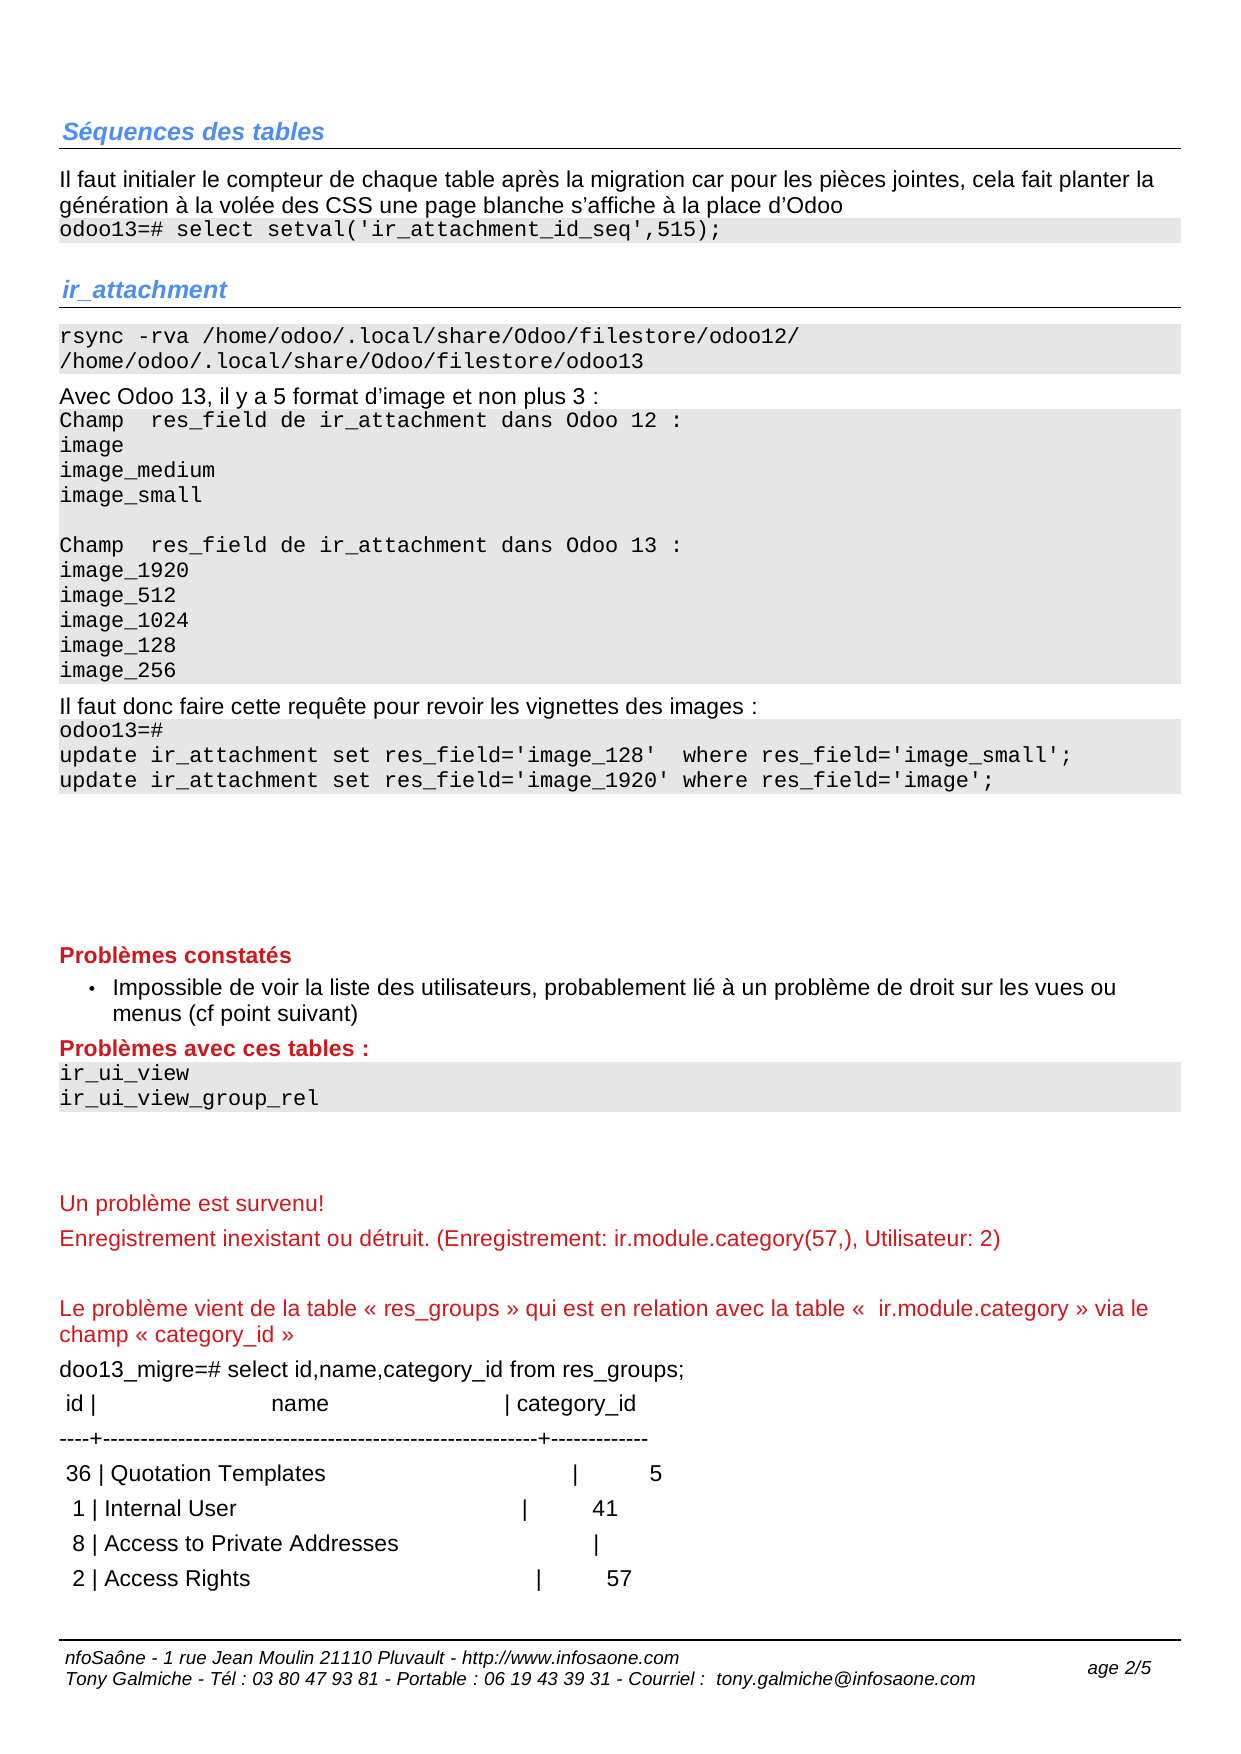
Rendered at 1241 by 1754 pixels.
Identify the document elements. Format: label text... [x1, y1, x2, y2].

text image_256 [59, 659, 1181, 684]
text Le problème vient de la table « res_groups » qui est en relation avec la table « ir.module.category » via le champ « category_id » [59, 1295, 1181, 1347]
text Avec Odoo 13, il y a 5 format d’image et non plus 3 : [59, 383, 1181, 409]
text Problèmes constatés [59, 943, 1181, 969]
text 36 | Quotation Templates | 5 [59, 1461, 1181, 1487]
text 1 | Internal User | 41 [59, 1496, 1181, 1522]
text Champ res_field de ir_attachment dans Odoo 12 : [59, 409, 1181, 434]
text 8 | Access to Private Addresses | [59, 1530, 1181, 1556]
text ir_ui_view_group_rel [59, 1087, 1181, 1112]
text rsync -rva /home/odoo/.local/share/Odoo/filestore/odoo12/ /home/odoo/.local/share/Odoo/filestore/odoo13 [59, 324, 1181, 374]
text image_1024 [59, 609, 1181, 634]
text update ir_attachment set res_field='image_1920' where res_field='image'; [59, 769, 1181, 794]
subtitle ir_attachment [59, 273, 1181, 307]
text Enregistrement inexistant ou détruit. (Enregistrement: ir.module.category(57,), Utilisateur: 2) [59, 1225, 1181, 1251]
text doo13_migre=# select id,name,category_id from res_groups; [59, 1356, 1181, 1382]
subtitle Séquences des tables [59, 114, 1181, 148]
text odoo13=# select setval('ir_attachment_id_seq',515); [59, 218, 1181, 243]
text image_medium [59, 459, 1181, 484]
text Problèmes avec ces tables : [59, 1036, 1181, 1062]
text id | name | category_id [59, 1391, 1181, 1417]
text 2 | Access Rights | 57 [59, 1565, 1181, 1591]
text Il faut donc faire cette requête pour revoir les vignettes des images : [59, 693, 1181, 719]
text Il faut initialer le compteur de chaque table après la migration car pour les pièces jointes, cela fait planter la génération à la volée des CSS une page blanche s’affiche à la place d’Odoo [59, 166, 1181, 218]
text image_small [59, 484, 1181, 509]
text image_128 [59, 634, 1181, 659]
text image_1920 [59, 559, 1181, 584]
text image_512 [59, 584, 1181, 609]
text odoo13=# [59, 719, 1181, 744]
text Champ res_field de ir_attachment dans Odoo 13 : [59, 534, 1181, 559]
text update ir_attachment set res_field='image_128' where res_field='image_small'; [59, 744, 1181, 769]
text image [59, 434, 1181, 459]
text Un problème est survenu! [59, 1190, 1181, 1216]
list Impossible de voir la liste des utilisateurs, probablement lié à un problème de droit sur les vues ou menus (cf point suivant) [88, 975, 1152, 1027]
text ir_ui_view [59, 1062, 1181, 1087]
text ----+----------------------------------------------------------+------------- [59, 1426, 1181, 1452]
